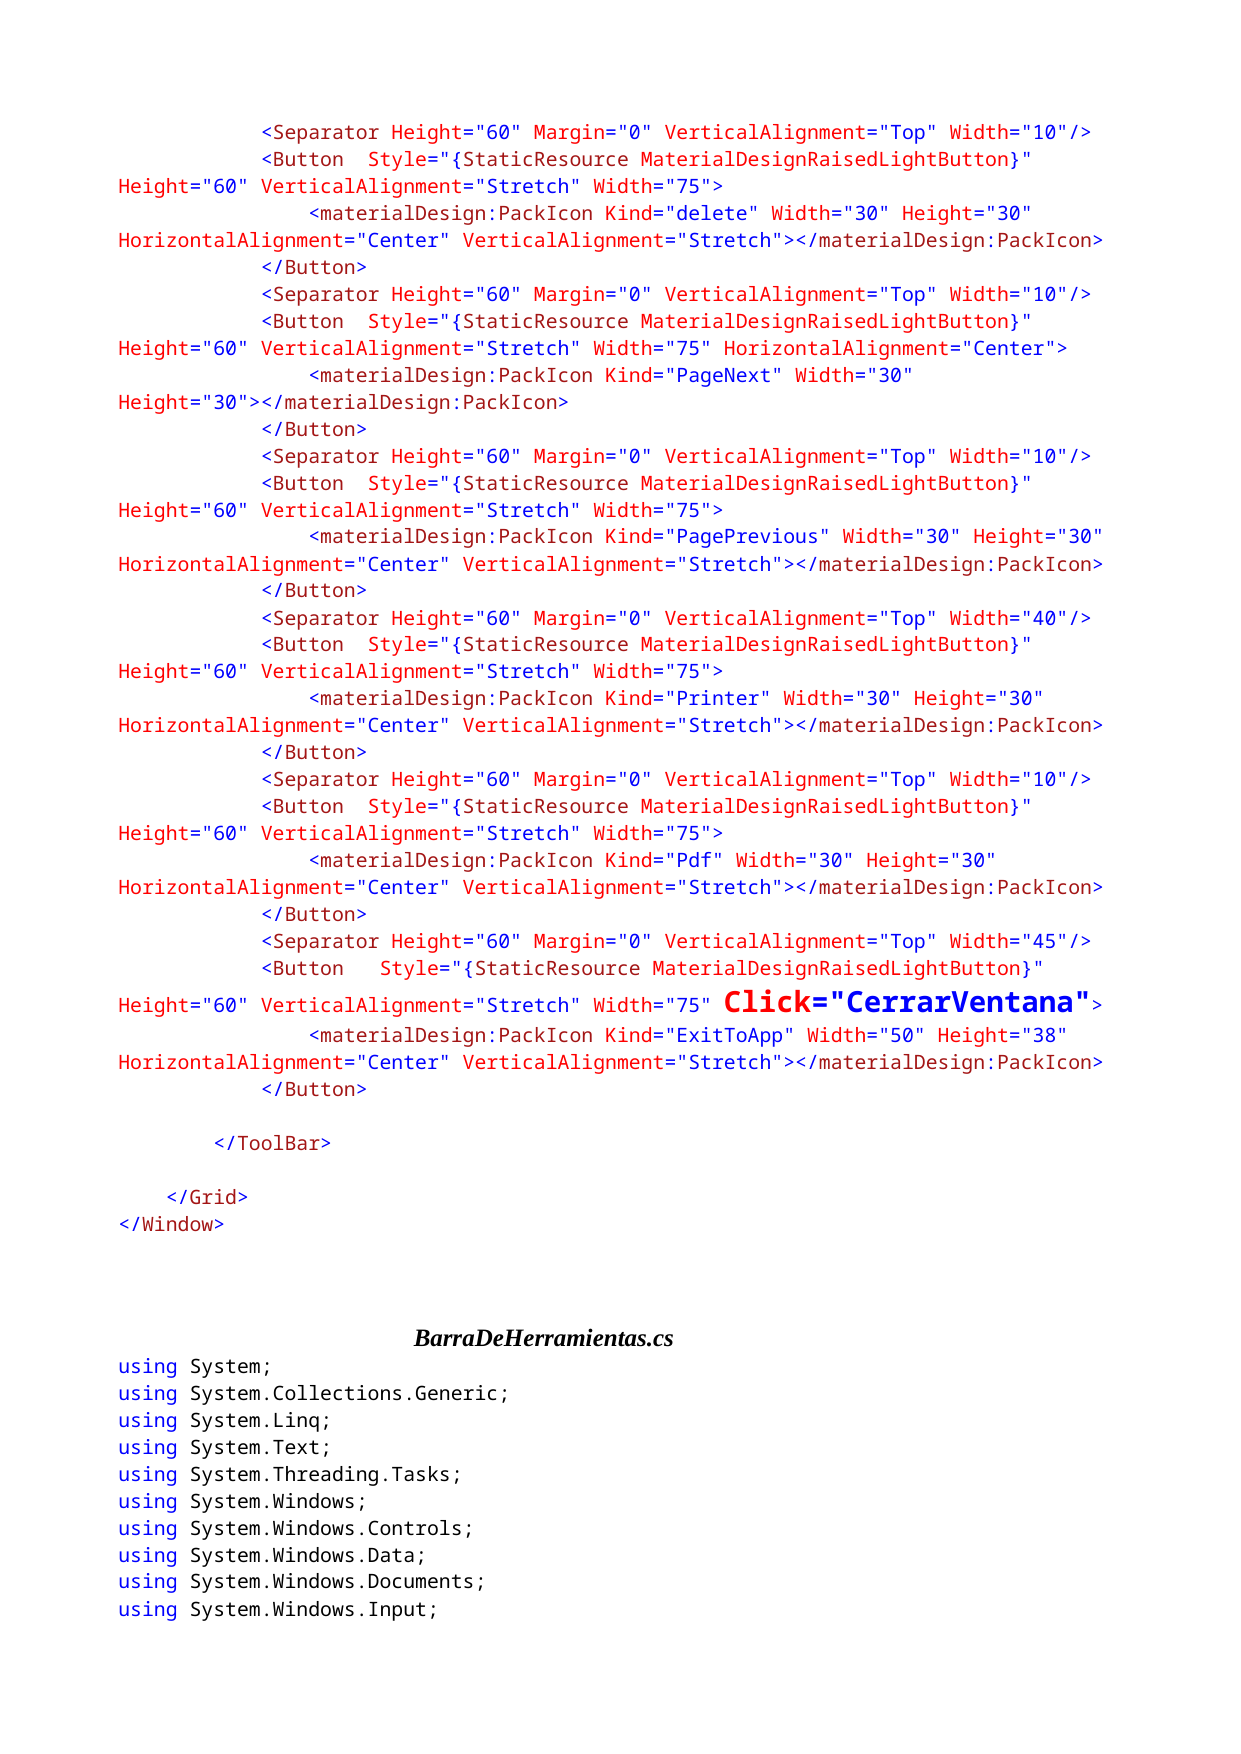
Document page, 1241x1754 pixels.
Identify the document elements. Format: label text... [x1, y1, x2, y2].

text <Button Style="{StaticResource MaterialDesignRaisedLightButton}" Height="60" VerticalAlignment="Stretch" Width="75"> [118, 631, 1122, 685]
text using System.Windows.Input; [118, 1595, 1122, 1622]
text </Button> [118, 901, 1122, 927]
text </Button> [118, 577, 1122, 604]
text <materialDesign:PackIcon Kind="Printer" Width="30" Height="30" HorizontalAlignment="Center" VerticalAlignment="Stretch"></materialDesign:PackIcon> [118, 685, 1122, 739]
text <materialDesign:PackIcon Kind="PageNext" Width="30" Height="30"></materialDesign:PackIcon> [118, 361, 1122, 415]
text <Button Style="{StaticResource MaterialDesignRaisedLightButton}" Height="60" VerticalAlignment="Stretch" Width="75"> [118, 469, 1122, 523]
text <Button Style="{StaticResource MaterialDesignRaisedLightButton}" Height="60" VerticalAlignment="Stretch" Width="75"> [118, 145, 1122, 199]
text using System.Windows.Controls; [118, 1514, 1122, 1541]
text using System.Text; [118, 1433, 1122, 1460]
text <Separator Height="60" Margin="0" VerticalAlignment="Top" Width="10"/> [118, 766, 1122, 793]
text <materialDesign:PackIcon Kind="ExitToApp" Width="50" Height="38" HorizontalAlignment="Center" VerticalAlignment="Stretch"></materialDesign:PackIcon> [118, 1021, 1122, 1075]
text <materialDesign:PackIcon Kind="delete" Width="30" Height="30" HorizontalAlignment="Center" VerticalAlignment="Stretch"></materialDesign:PackIcon> [118, 199, 1122, 253]
text using System.Windows.Data; [118, 1541, 1122, 1568]
text </Grid> [118, 1183, 1122, 1210]
text <Separator Height="60" Margin="0" VerticalAlignment="Top" Width="45"/> [118, 927, 1122, 954]
text <Button Style="{StaticResource MaterialDesignRaisedLightButton}" Height="60" VerticalAlignment="Stretch" Width="75" HorizontalAlignment="Center"> [118, 307, 1122, 361]
text </Button> [118, 1075, 1122, 1102]
text <materialDesign:PackIcon Kind="PagePrevious" Width="30" Height="30" HorizontalAlignment="Center" VerticalAlignment="Stretch"></materialDesign:PackIcon> [118, 523, 1122, 577]
text </Button> [118, 253, 1122, 280]
text using System.Collections.Generic; [118, 1379, 1122, 1406]
text using System.Windows.Documents; [118, 1568, 1122, 1595]
text <Separator Height="60" Margin="0" VerticalAlignment="Top" Width="40"/> [118, 604, 1122, 631]
text using System.Linq; [118, 1406, 1122, 1433]
text <Button Style="{StaticResource MaterialDesignRaisedLightButton}" Height="60" VerticalAlignment="Stretch" Width="75" Click="CerrarVentana"> [118, 954, 1122, 1021]
text using System.Windows; [118, 1487, 1122, 1514]
text </Button> [118, 739, 1122, 766]
text BarraDeHerramientas.cs [118, 1323, 1122, 1352]
text <materialDesign:PackIcon Kind="Pdf" Width="30" Height="30" HorizontalAlignment="Center" VerticalAlignment="Stretch"></materialDesign:PackIcon> [118, 847, 1122, 901]
text using System.Threading.Tasks; [118, 1460, 1122, 1487]
text using System; [118, 1352, 1122, 1379]
text </Window> [118, 1210, 1122, 1237]
text </Button> [118, 415, 1122, 442]
text <Separator Height="60" Margin="0" VerticalAlignment="Top" Width="10"/> [118, 118, 1122, 145]
text </ToolBar> [118, 1129, 1122, 1156]
text <Separator Height="60" Margin="0" VerticalAlignment="Top" Width="10"/> [118, 280, 1122, 307]
text <Button Style="{StaticResource MaterialDesignRaisedLightButton}" Height="60" VerticalAlignment="Stretch" Width="75"> [118, 793, 1122, 847]
text <Separator Height="60" Margin="0" VerticalAlignment="Top" Width="10"/> [118, 442, 1122, 469]
